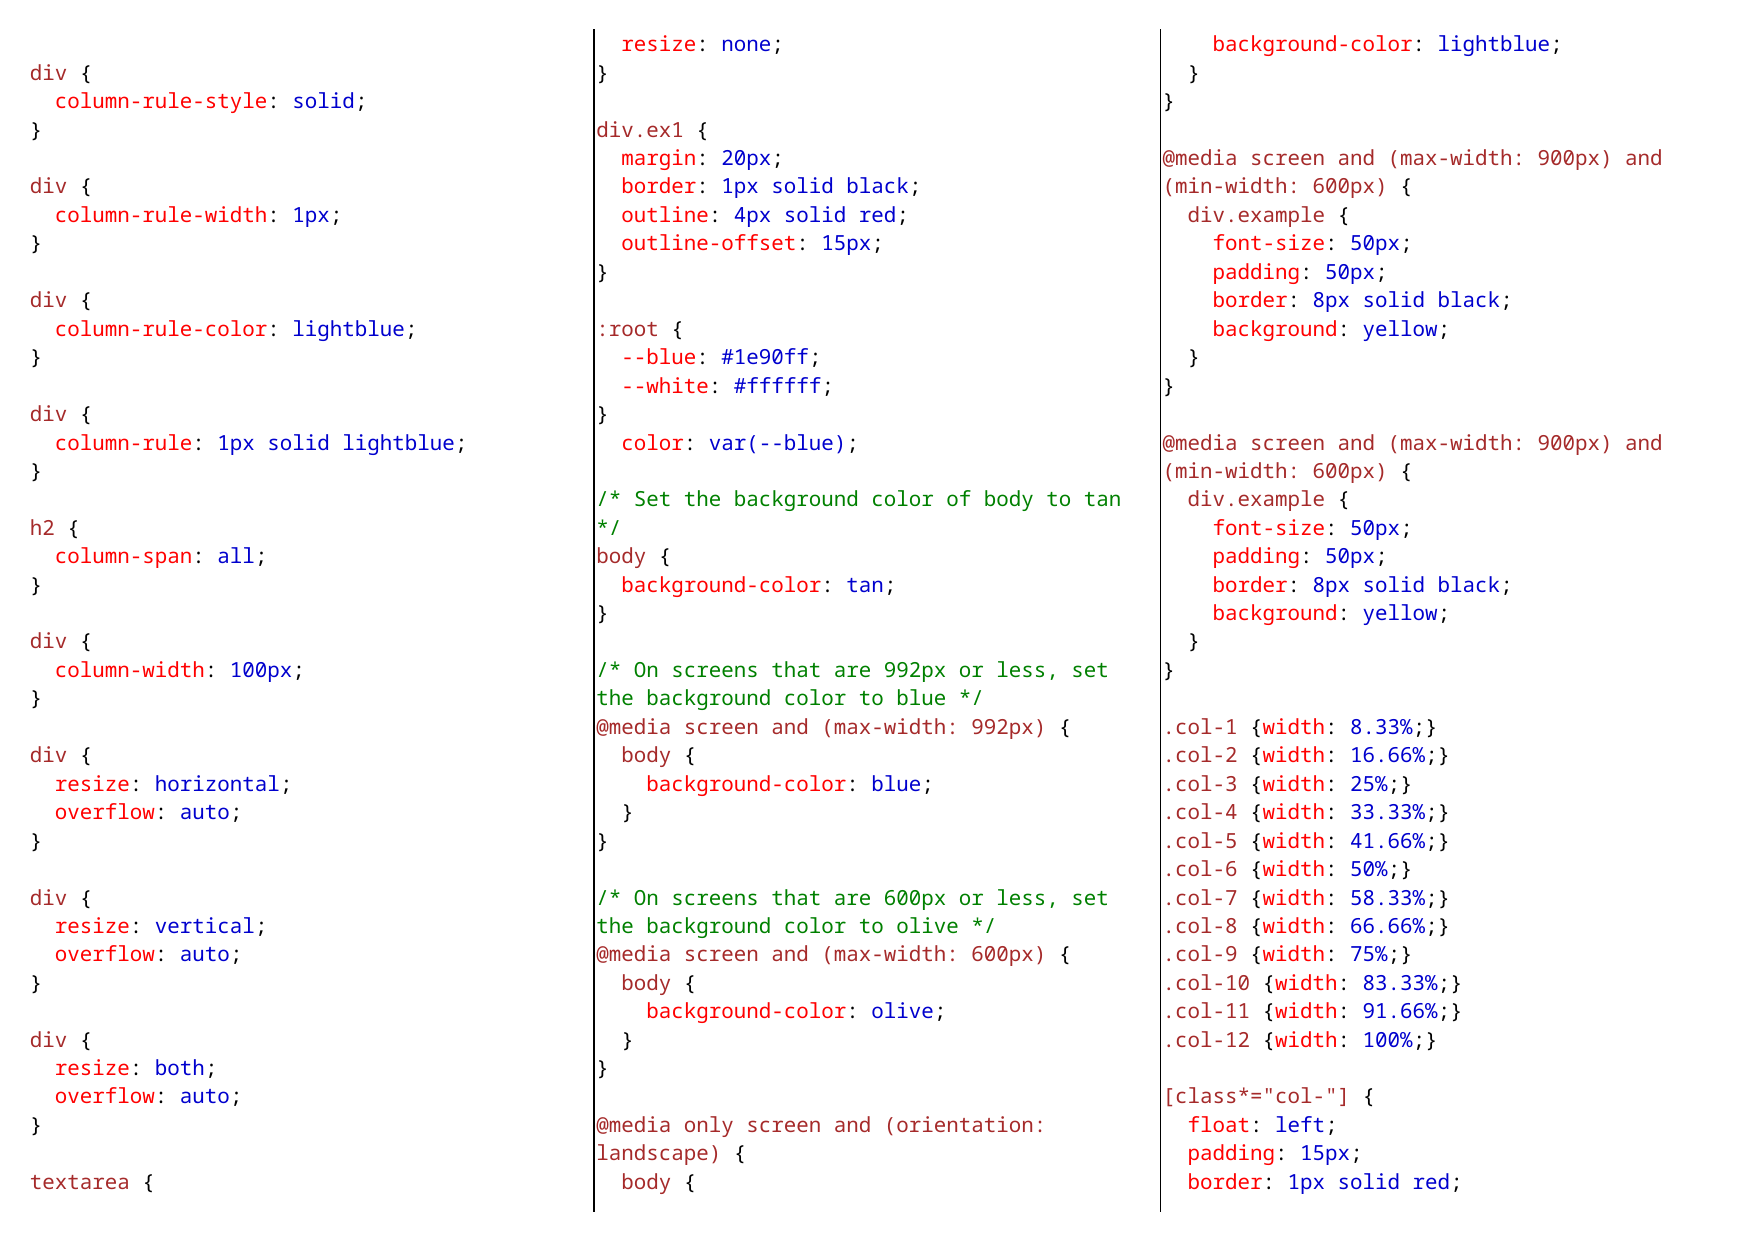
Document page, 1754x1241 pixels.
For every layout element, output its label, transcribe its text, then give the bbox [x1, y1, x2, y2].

text background-color: lightblue; } } [1162, 29, 1724, 115]
text color: var(--blue); [596, 428, 1158, 456]
text @media screen and (max-width: 900px) and (min-width: 600px) { div.example { font-size: 50px; padding: 50px; border: 8px solid black; background: yellow; } } [1162, 143, 1724, 399]
text div { resize: both; overflow: auto; } [29, 1025, 591, 1138]
text div { column-rule-style: solid; } [29, 58, 591, 143]
text div { column-rule: 1px solid lightblue; } [29, 399, 591, 484]
text [class*="col-"] { float: left; padding: 15px; border: 1px solid red; [1162, 1082, 1724, 1195]
text div { column-rule-width: 1px; } [29, 172, 591, 257]
text resize: none; } [596, 29, 1158, 86]
text textarea { [29, 1167, 591, 1195]
text div { resize: horizontal; overflow: auto; } [29, 740, 591, 854]
text h2 { column-span: all; } [29, 513, 591, 598]
text .col-1 {width: 8.33%;} .col-2 {width: 16.66%;} .col-3 {width: 25%;} .col-4 {width: 33.33%;} .col-5 {width: 41.66%;} .col-6 {width: 50%;} .col-7 {width: 58.33%;} .col-8 {width: 66.66%;} .col-9 {width: 75%;} .col-10 {width: 83.33%;} .col-11 {width: 91.66%;} .col-12 {width: 100%;} [1162, 712, 1724, 1053]
text div { resize: vertical; overflow: auto; } [29, 883, 591, 996]
text @media only screen and (orientation: landscape) { body { [596, 1110, 1158, 1195]
text div { column-width: 100px; } [29, 627, 591, 712]
text :root { --blue: #1e90ff; --white: #ffffff; } [596, 314, 1158, 428]
text div { column-rule-color: lightblue; } [29, 285, 591, 371]
text /* Set the background color of body to tan */ body { background-color: tan; } /* On screens that are 992px or less, set the background color to blue */ @media screen and (max-width: 992px) { body { background-color: blue; } } /* On screens that are 600px or less, set the background color to olive */ @media screen and (max-width: 600px) { body { background-color: olive; } } [596, 484, 1158, 1082]
text div.ex1 { margin: 20px; border: 1px solid black; outline: 4px solid red; outline-offset: 15px; } [596, 115, 1158, 285]
text @media screen and (max-width: 900px) and (min-width: 600px) { div.example { font-size: 50px; padding: 50px; border: 8px solid black; background: yellow; } } [1162, 428, 1724, 683]
